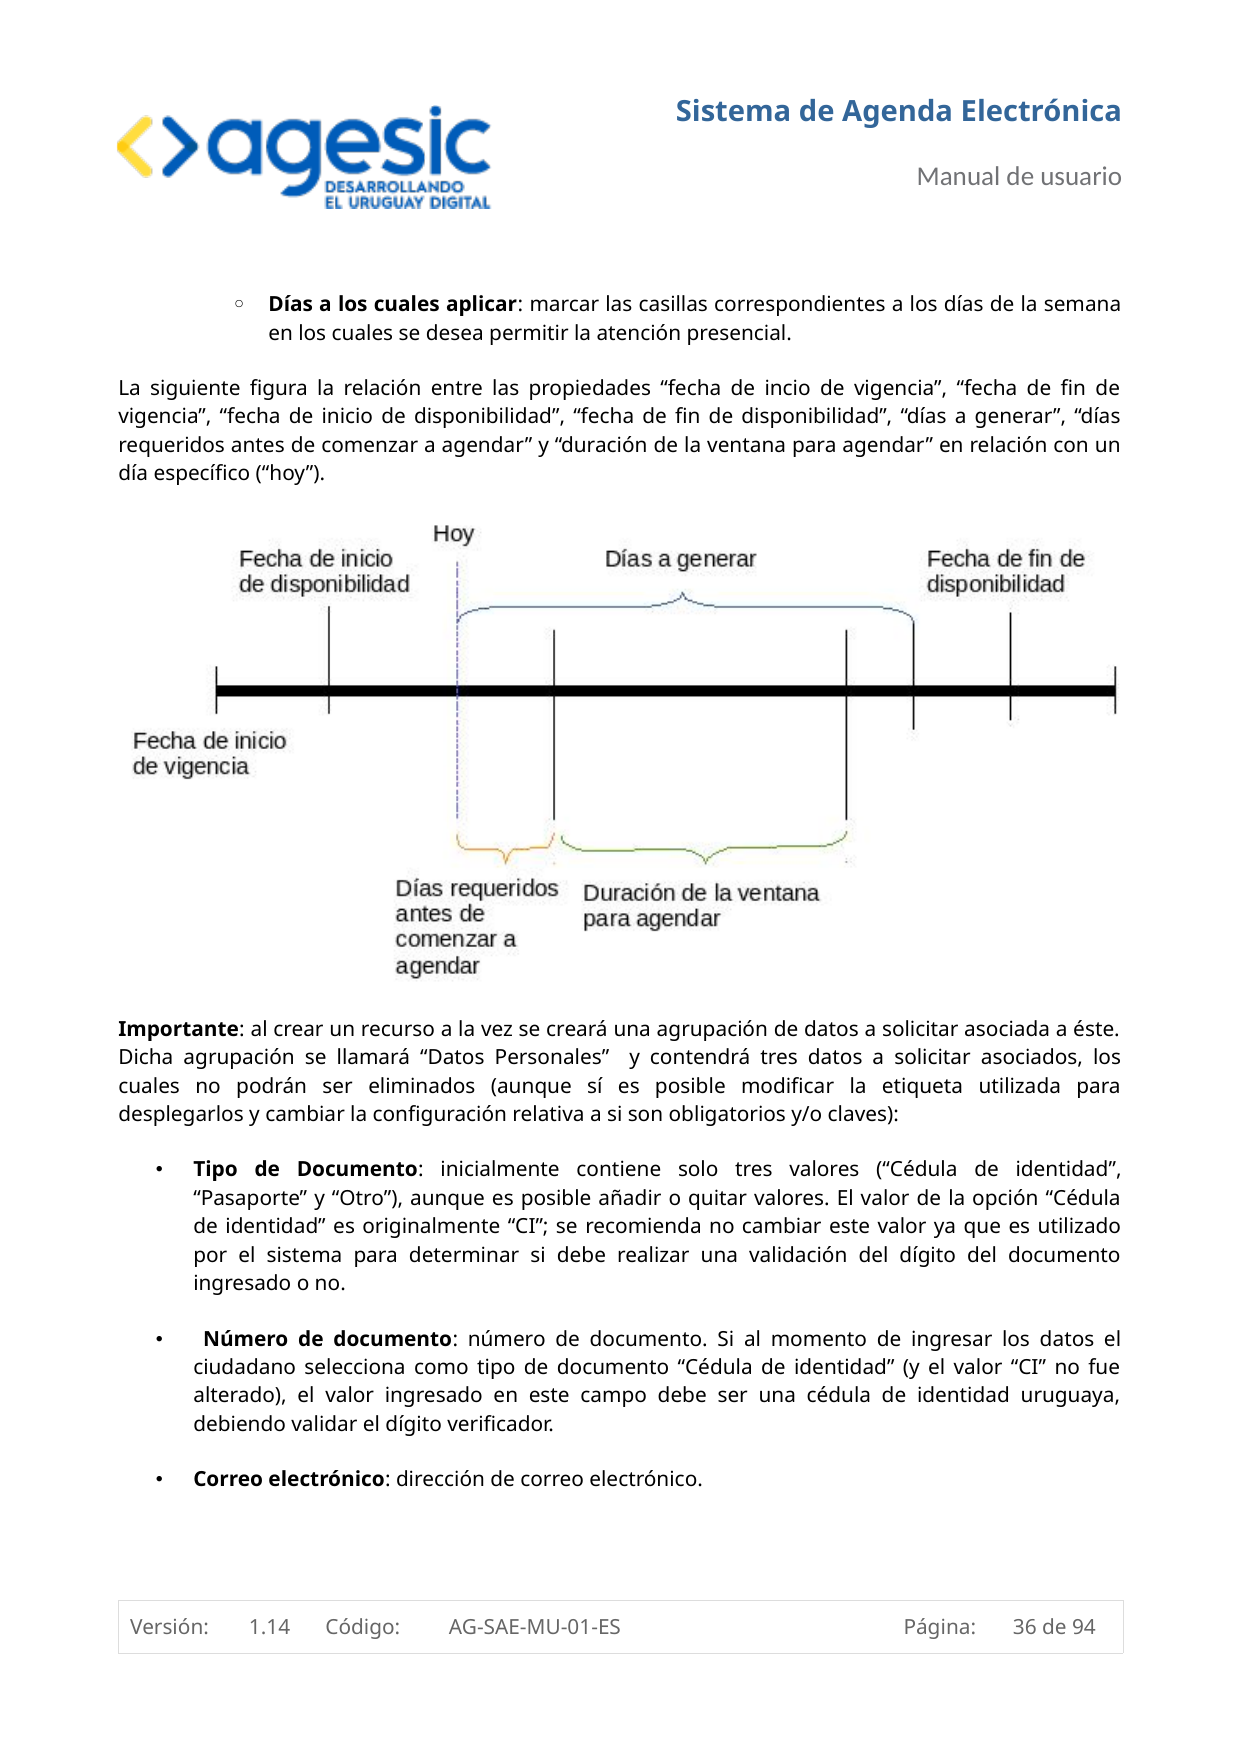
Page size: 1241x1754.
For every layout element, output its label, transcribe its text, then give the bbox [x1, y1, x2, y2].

list Días a los cuales aplicar: marcar las casillas correspondientes a los días de la semana en los cuales se desea permitir la atención presencial. [231, 289, 1122, 346]
list Correo electrónico: dirección de correo electrónico. [156, 1464, 1122, 1493]
picture [119, 513, 1121, 985]
text Importante: al crear un recurso a la vez se creará una agrupación de datos a solicitar asociada a éste. Dicha agrupación se llamará “Datos Personales” y contendrá tres datos a solicitar asociados, los cuales no podrán ser eliminados (aunque sí es posible modificar la etiqueta utilizada para desplegarlos y cambiar la configuración relativa a si son obligatorios y/o claves): [118, 514, 1122, 1128]
picture [116, 105, 492, 209]
list Número de documento: número de documento. Si al momento de ingresar los datos el ciudadano selecciona como tipo de documento “Cédula de identidad” (y el valor “CI” no fue alterado), el valor ingresado en este campo debe ser una cédula de identidad uruguaya, debiendo validar el dígito verificador. [156, 1324, 1122, 1437]
list Tipo de Documento: inicialmente contiene solo tres valores (“Cédula de identidad”, “Pasaporte” y “Otro”), aunque es posible añadir o quitar valores. El valor de la opción “Cédula de identidad” es originalmente “CI”; se recomienda no cambiar este valor ya que es utilizado por el sistema para determinar si debe realizar una validación del dígito del documento ingresado o no. [156, 1154, 1122, 1297]
text La siguiente figura la relación entre las propiedades “fecha de incio de vigencia”, “fecha de fin de vigencia”, “fecha de inicio de disponibilidad”, “fecha de fin de disponibilidad”, “días a generar”, “días requeridos antes de comenzar a agendar” y “duración de la ventana para agendar” en relación con un día específico (“hoy”). [118, 373, 1122, 487]
